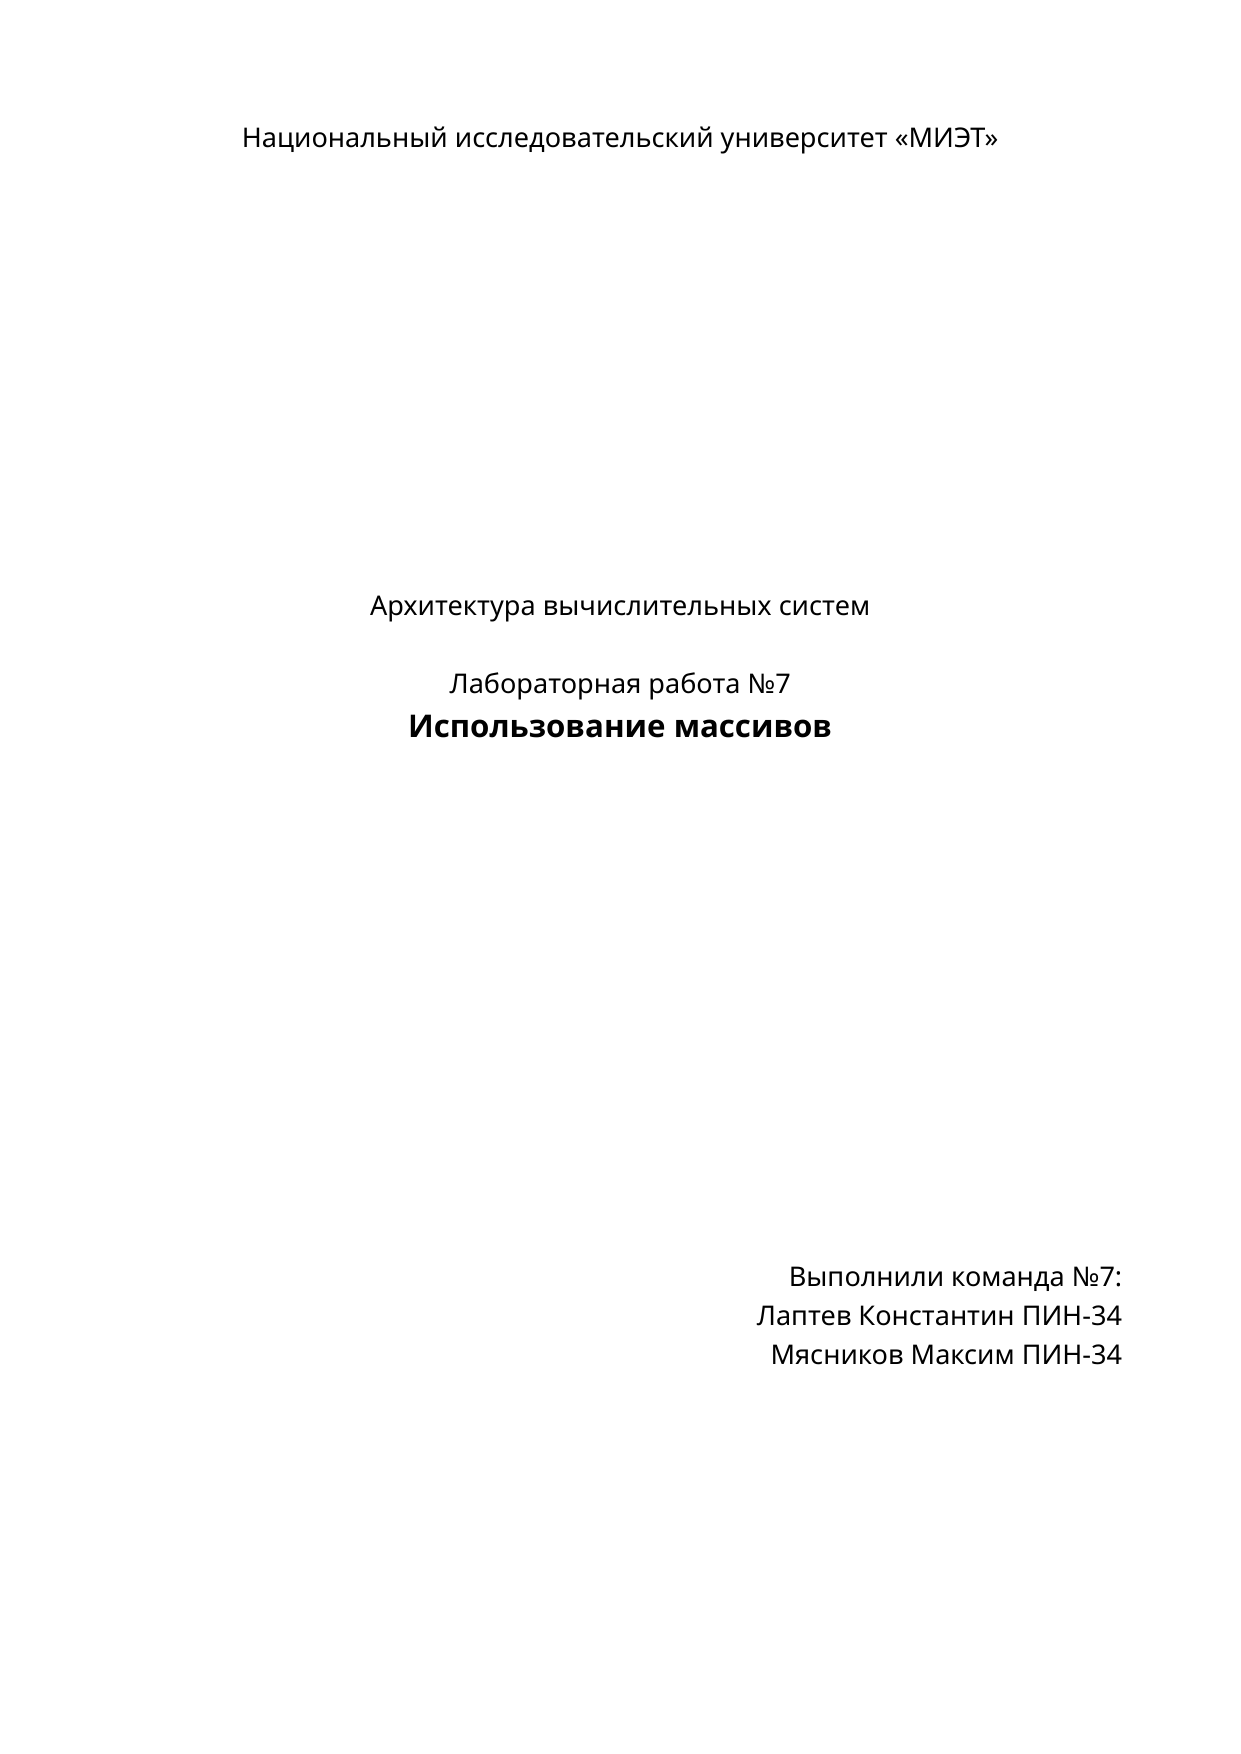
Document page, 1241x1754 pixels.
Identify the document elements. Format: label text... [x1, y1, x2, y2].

text Лаптев Константин ПИН-34 [118, 1296, 1122, 1333]
text Архитектура вычислительных систем [118, 587, 1122, 624]
text Мясников Максим ПИН-34 [118, 1335, 1122, 1372]
text Лабораторная работа №7 [118, 665, 1122, 702]
text Использование массивов [118, 704, 1122, 747]
text Выполнили команда №7: [118, 1257, 1122, 1294]
text Национальный исследовательский университет «МИЭТ» [118, 118, 1122, 155]
